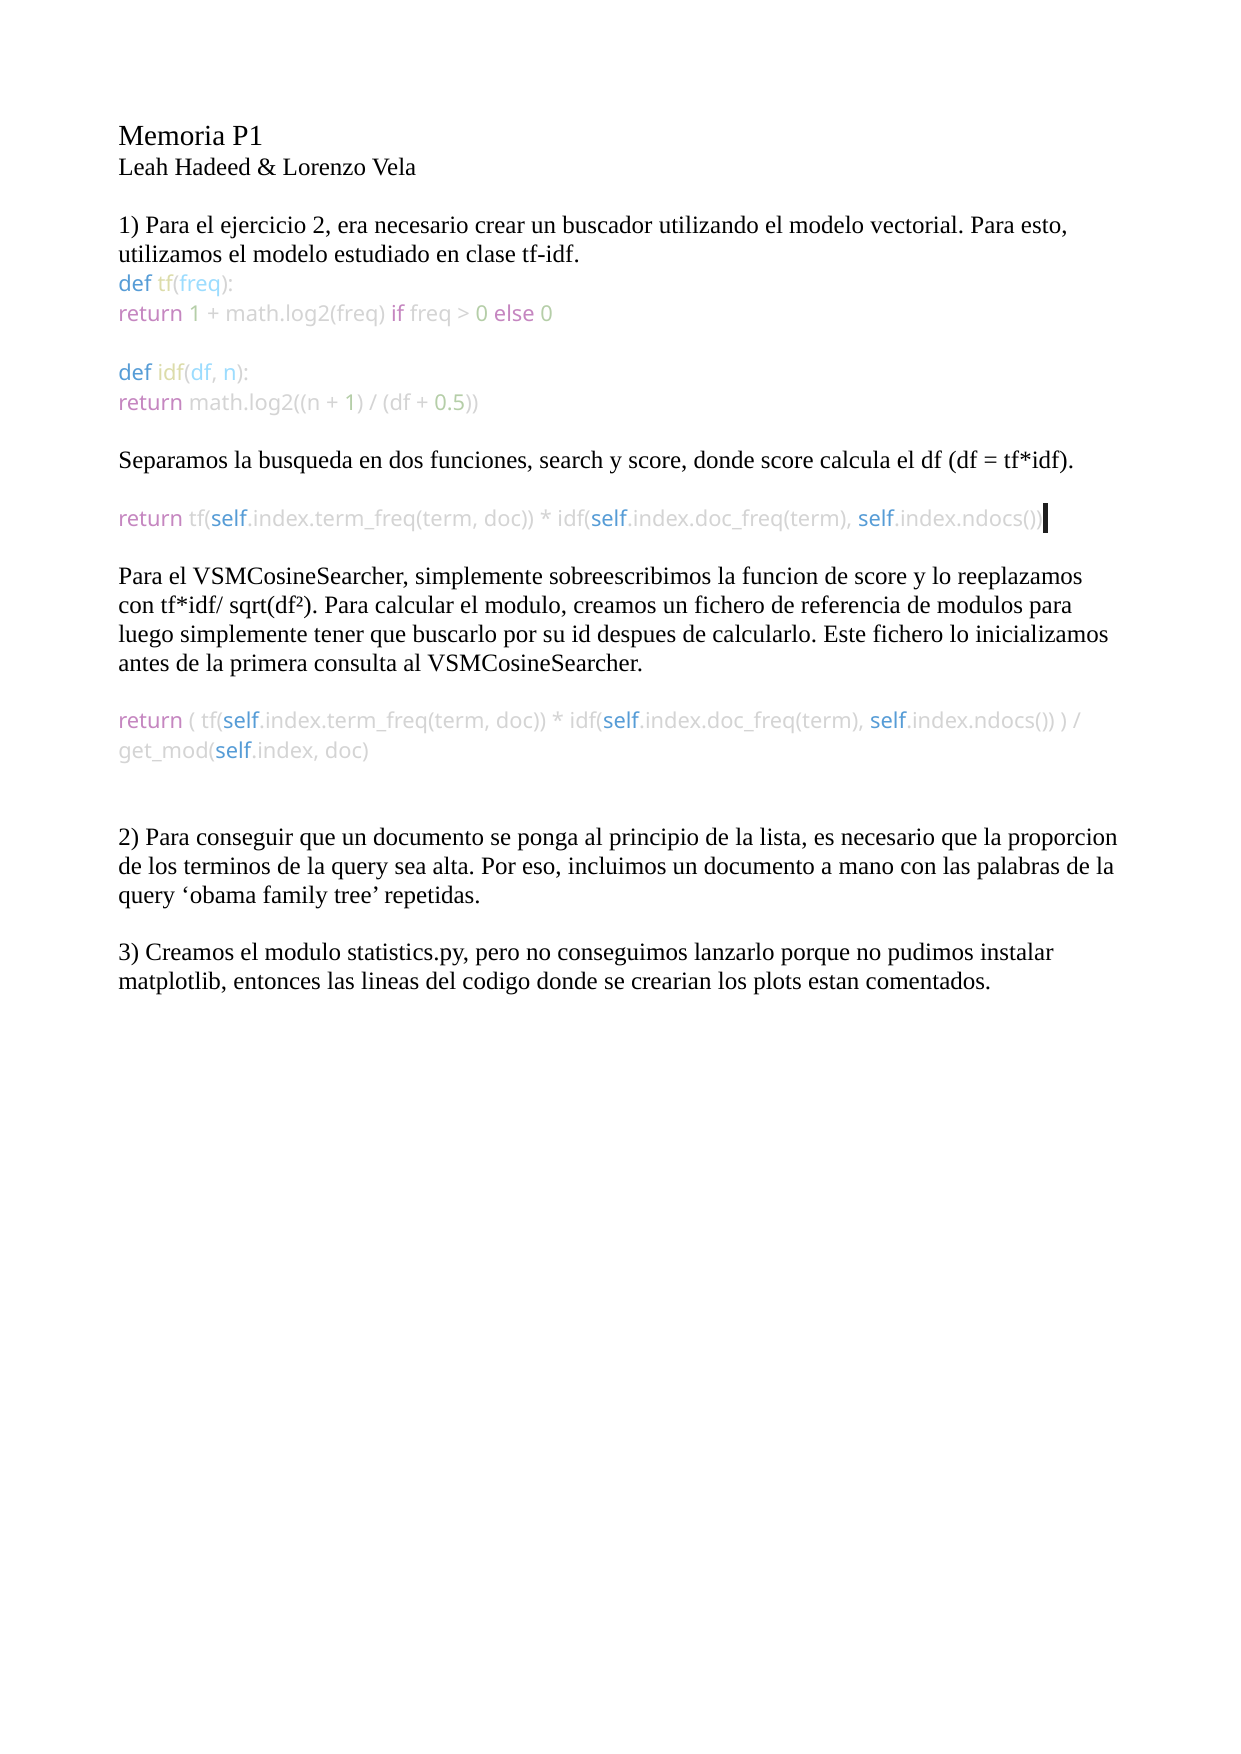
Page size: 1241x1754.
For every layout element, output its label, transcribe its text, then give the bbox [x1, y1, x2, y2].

text return 1 + math.log2(freq) if freq > 0 else 0 [118, 297, 1122, 327]
text 1) Para el ejercicio 2, era necesario crear un buscador utilizando el modelo vectorial. Para esto, utilizamos el modelo estudiado en clase tf-idf. [118, 210, 1122, 268]
text def idf(df, n): [118, 357, 1122, 387]
text def tf(freq): [118, 268, 1122, 297]
text Memoria P1 [118, 118, 1122, 152]
text return tf(self.index.term_freq(term, doc)) * idf(self.index.doc_freq(term), self.index.ndocs()) [118, 503, 1122, 533]
text return ( tf(self.index.term_freq(term, doc)) * idf(self.index.doc_freq(term), self.index.ndocs()) ) / get_mod(self.index, doc) [118, 705, 1122, 765]
text 2) Para conseguir que un documento se ponga al principio de la lista, es necesario que la proporcion de los terminos de la query sea alta. Por eso, incluimos un documento a mano con las palabras de la query ‘obama family tree’ repetidas. [118, 822, 1122, 908]
text Leah Hadeed & Lorenzo Vela [118, 152, 1122, 180]
text 3) Creamos el modulo statistics.py, pero no conseguimos lanzarlo porque no pudimos instalar matplotlib, entonces las lineas del codigo donde se crearian los plots estan comentados. [118, 937, 1122, 995]
text Separamos la busqueda en dos funciones, search y score, donde score calcula el df (df = tf*idf). [118, 445, 1122, 474]
text return math.log2((n + 1) / (df + 0.5)) [118, 387, 1122, 417]
text Para el VSMCosineSearcher, simplemente sobreescribimos la funcion de score y lo reeplazamos con tf*idf/ sqrt(df²). Para calcular el modulo, creamos un fichero de referencia de modulos para luego simplemente tener que buscarlo por su id despues de calcularlo. Este fichero lo inicializamos antes de la primera consulta al VSMCosineSearcher. [118, 561, 1122, 676]
